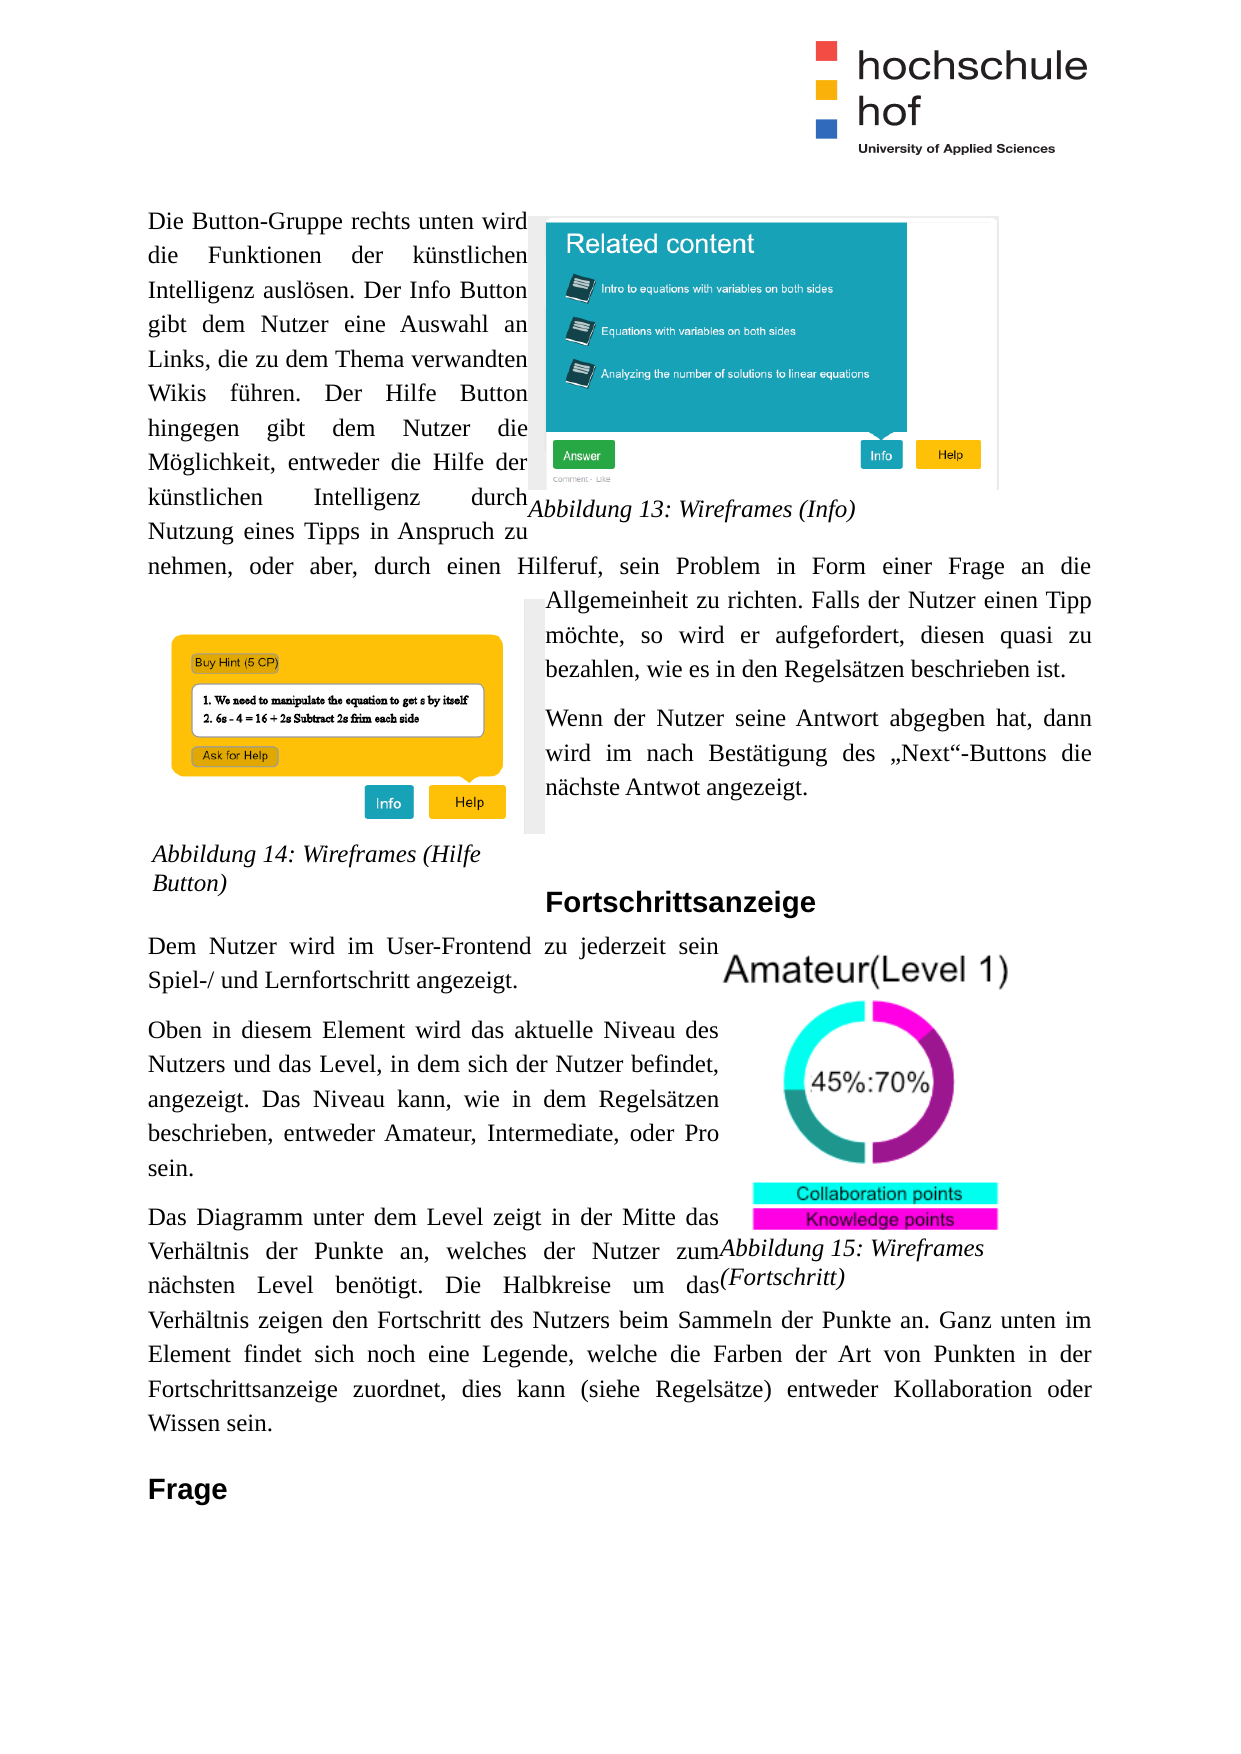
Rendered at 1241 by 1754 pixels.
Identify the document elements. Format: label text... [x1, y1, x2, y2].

text Wenn der Nutzer seine Antwort abgegben hat, dann wird im nach Bestätigung des „Next“-Buttons die nächste Antwot angezeigt. [545, 703, 1092, 801]
text Abbildung 13: Wireframes (Info) [528, 217, 1034, 523]
text Oben in diesem Element wird das aktuelle Niveau des Nutzers und das Level, in dem sich der Nutzer befindet, angezeigt. Das Niveau kann, wie in dem Regelsätzen beschrieben, entweder Amateur, Intermediate, oder Pro sein. [148, 1015, 720, 1181]
text Das Diagramm unter dem Level zeigt in der Mitte das Verhältnis der Punkte an, welches der Nutzer zum nächsten Level benötigt. Die Halbkreise um das Verhältnis zeigen den Fortschritt des Nutzers beim Sammeln der Punkte an. Ganz unten im Element findet sich noch eine Legende, welche die Farben der Art von Punkten in der Fortschrittsanzeige zuordnet, dies kann (siehe Regelsätze) entweder Kollaboration oder Wissen sein. [148, 1202, 1092, 1437]
text [1015, 1015, 1092, 1181]
text Die Button-Gruppe rechts unten wird die Funktionen der künstlichen Intelligenz auslösen. Der Info Button gibt dem Nutzer eine Auswahl an Links, die zu dem Thema verwandten Wikis führen. Der Hilfe Button hingegen gibt dem Nutzer die Möglichkeit, entweder die Hilfe der künstlichen Intelligenz durch Nutzung eines Tipps in Anspruch zu nehmen, oder aber, durch einen Hilferuf, sein Problem in Form einer Frage an die Allgemeinheit zu richten. Falls der Nutzer einen Tipp möchte, so wird er aufgefordert, diesen quasi zu bezahlen, wie es in den Regelsätzen beschrieben ist. [148, 204, 1092, 683]
picture [815, 41, 1087, 155]
text Abbildung 14: Wireframes (Hilfe Button) [152, 599, 545, 897]
picture [720, 933, 1015, 1234]
text Dem Nutzer wird im User-Frontend zu jederzeit sein Spiel-/ und Lernfortschritt angezeigt. [148, 931, 1092, 994]
subtitle Fortschrittsanzeige [148, 885, 1092, 919]
picture [576, 216, 887, 490]
text Abbildung 15: Wireframes (Fortschritt) [720, 1234, 1015, 1291]
subtitle Frage [148, 1472, 1092, 1506]
picture [266, 599, 478, 834]
